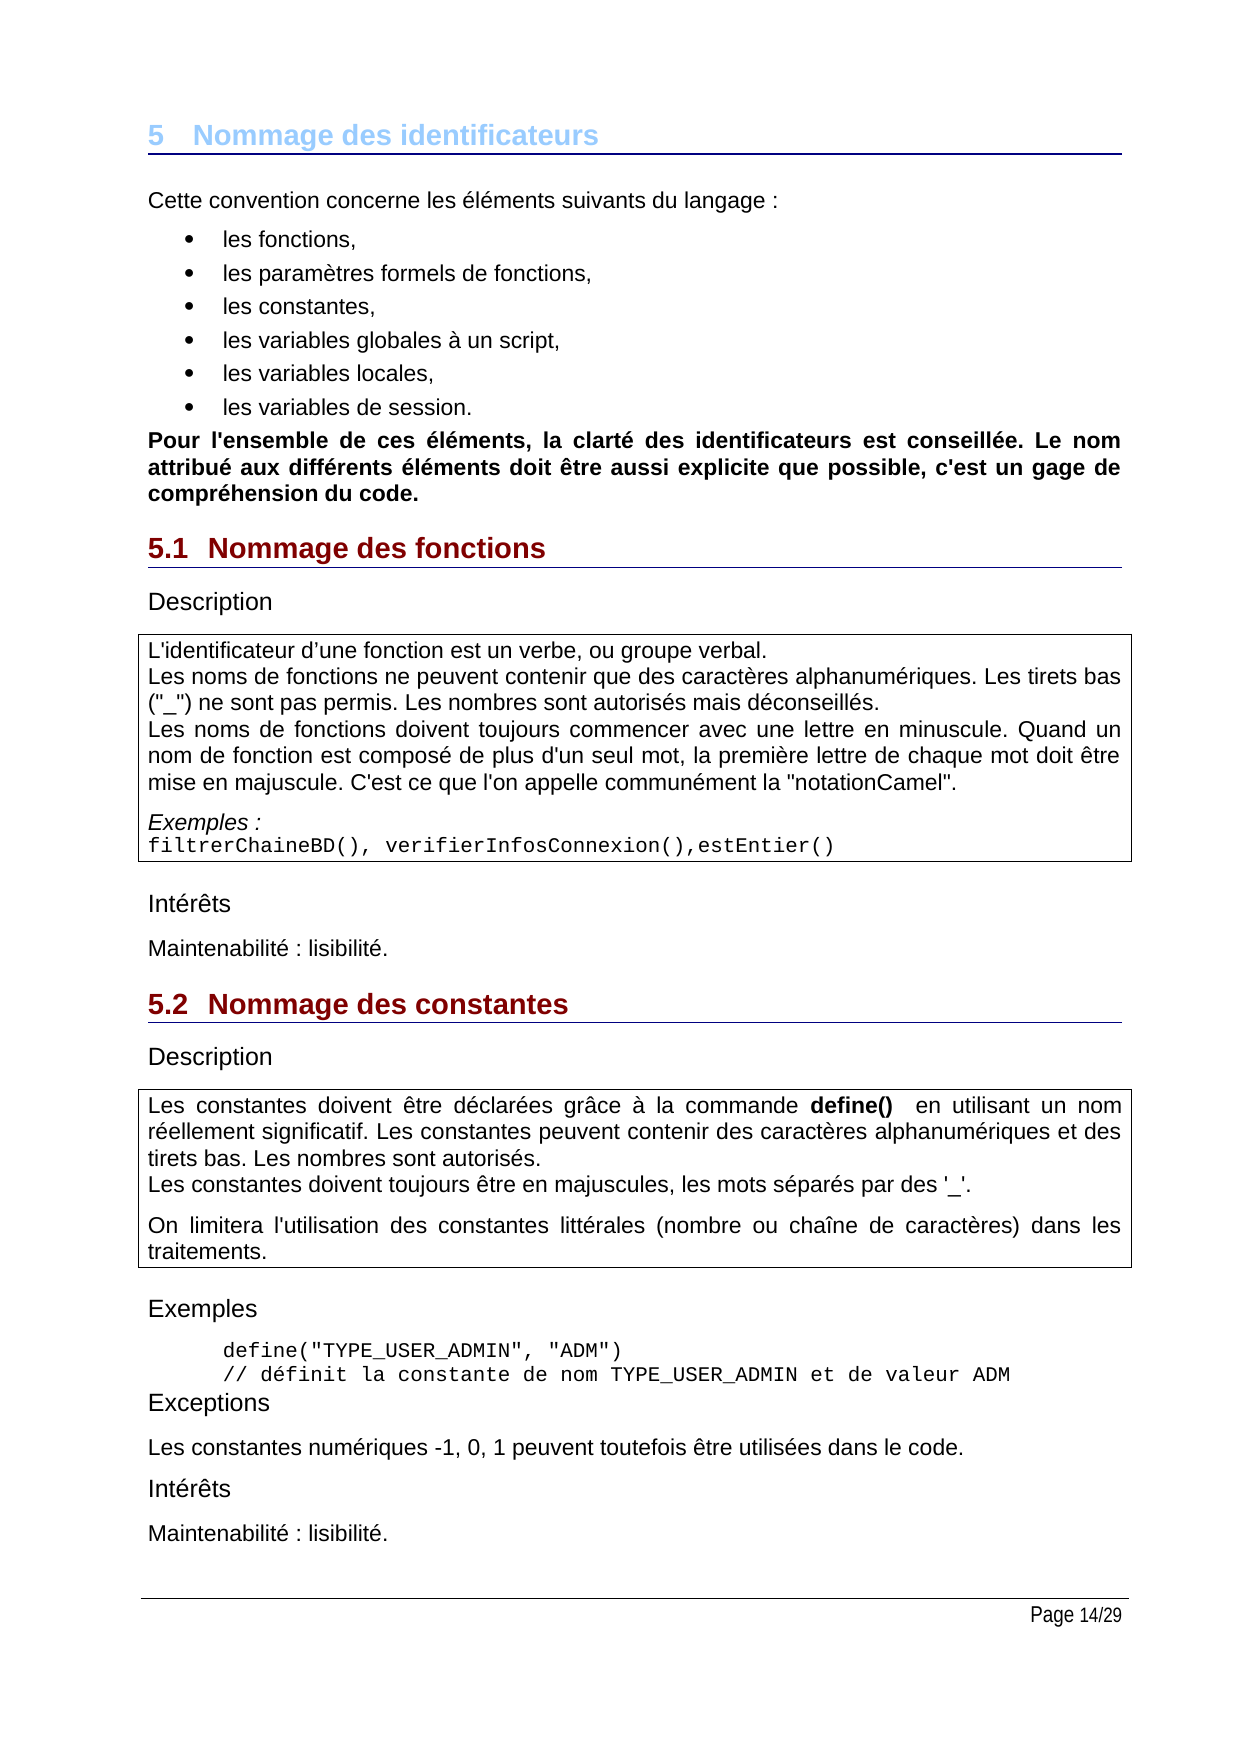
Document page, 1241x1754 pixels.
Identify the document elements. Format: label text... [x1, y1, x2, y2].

text Les constantes doivent toujours être en majuscules, les mots séparés par des '_'. [148, 1171, 1122, 1197]
text Maintenabilité : lisibilité. [148, 935, 1122, 961]
text Intérêts [148, 1473, 1122, 1502]
list les variables locales, [185, 360, 1122, 387]
text define("TYPE_USER_ADMIN", "ADM") [223, 1340, 1122, 1364]
text Cette convention concerne les éléments suivants du langage : [148, 187, 1122, 213]
text Les noms de fonctions ne peuvent contenir que des caractères alphanumériques. Les tirets bas ("_") ne sont pas permis. Les nombres sont autorisés mais déconseillés. [148, 663, 1122, 716]
list les fonctions, [185, 226, 1122, 253]
subtitle Nommage des constantes [148, 987, 1122, 1022]
list les paramètres formels de fonctions, [185, 260, 1122, 286]
text Intérêts [148, 889, 1122, 917]
text Les constantes numériques -1, 0, 1 peuvent toutefois être utilisées dans le code. [148, 1434, 1122, 1461]
text Les constantes doivent être déclarées grâce à la commande define() en utilisant un nom réellement significatif. Les constantes peuvent contenir des caractères alphanumériques et des tirets bas. Les nombres sont autorisés. [139, 1090, 1131, 1171]
text // définit la constante de nom TYPE_USER_ADMIN et de valeur ADM [223, 1364, 1122, 1388]
text Pour l'ensemble de ces éléments, la clarté des identificateurs est conseillée. Le nom attribué aux différents éléments doit être aussi explicite que possible, c'est un gage de compréhension du code. [148, 427, 1122, 506]
text Exemples [148, 1294, 1122, 1323]
text Les noms de fonctions doivent toujours commencer avec une lettre en minuscule. Quand un nom de fonction est composé de plus d'un seul mot, la première lettre de chaque mot doit être mise en majuscule. C'est ce que l'on appelle communément la "notationCamel". [148, 716, 1122, 795]
list les variables globales à un script, [185, 327, 1122, 353]
list les variables de session. [185, 394, 1122, 420]
subtitle Nommage des identificateurs [148, 117, 1122, 153]
text On limitera l'utilisation des constantes littérales (nombre ou chaîne de caractères) dans les traitements. [139, 1209, 1131, 1267]
text Maintenabilité : lisibilité. [148, 1520, 1122, 1546]
text Exemples : [148, 809, 1122, 832]
text Description [148, 1042, 1122, 1071]
list les constantes, [185, 293, 1122, 320]
text Description [148, 587, 1122, 616]
subtitle Nommage des fonctions [148, 532, 1122, 567]
text Exceptions [148, 1388, 1122, 1416]
text filtrerChaineBD(), verifierInfosConnexion(),estEntier() [139, 832, 1131, 861]
text L'identificateur d’une fonction est un verbe, ou groupe verbal. [139, 635, 1131, 663]
